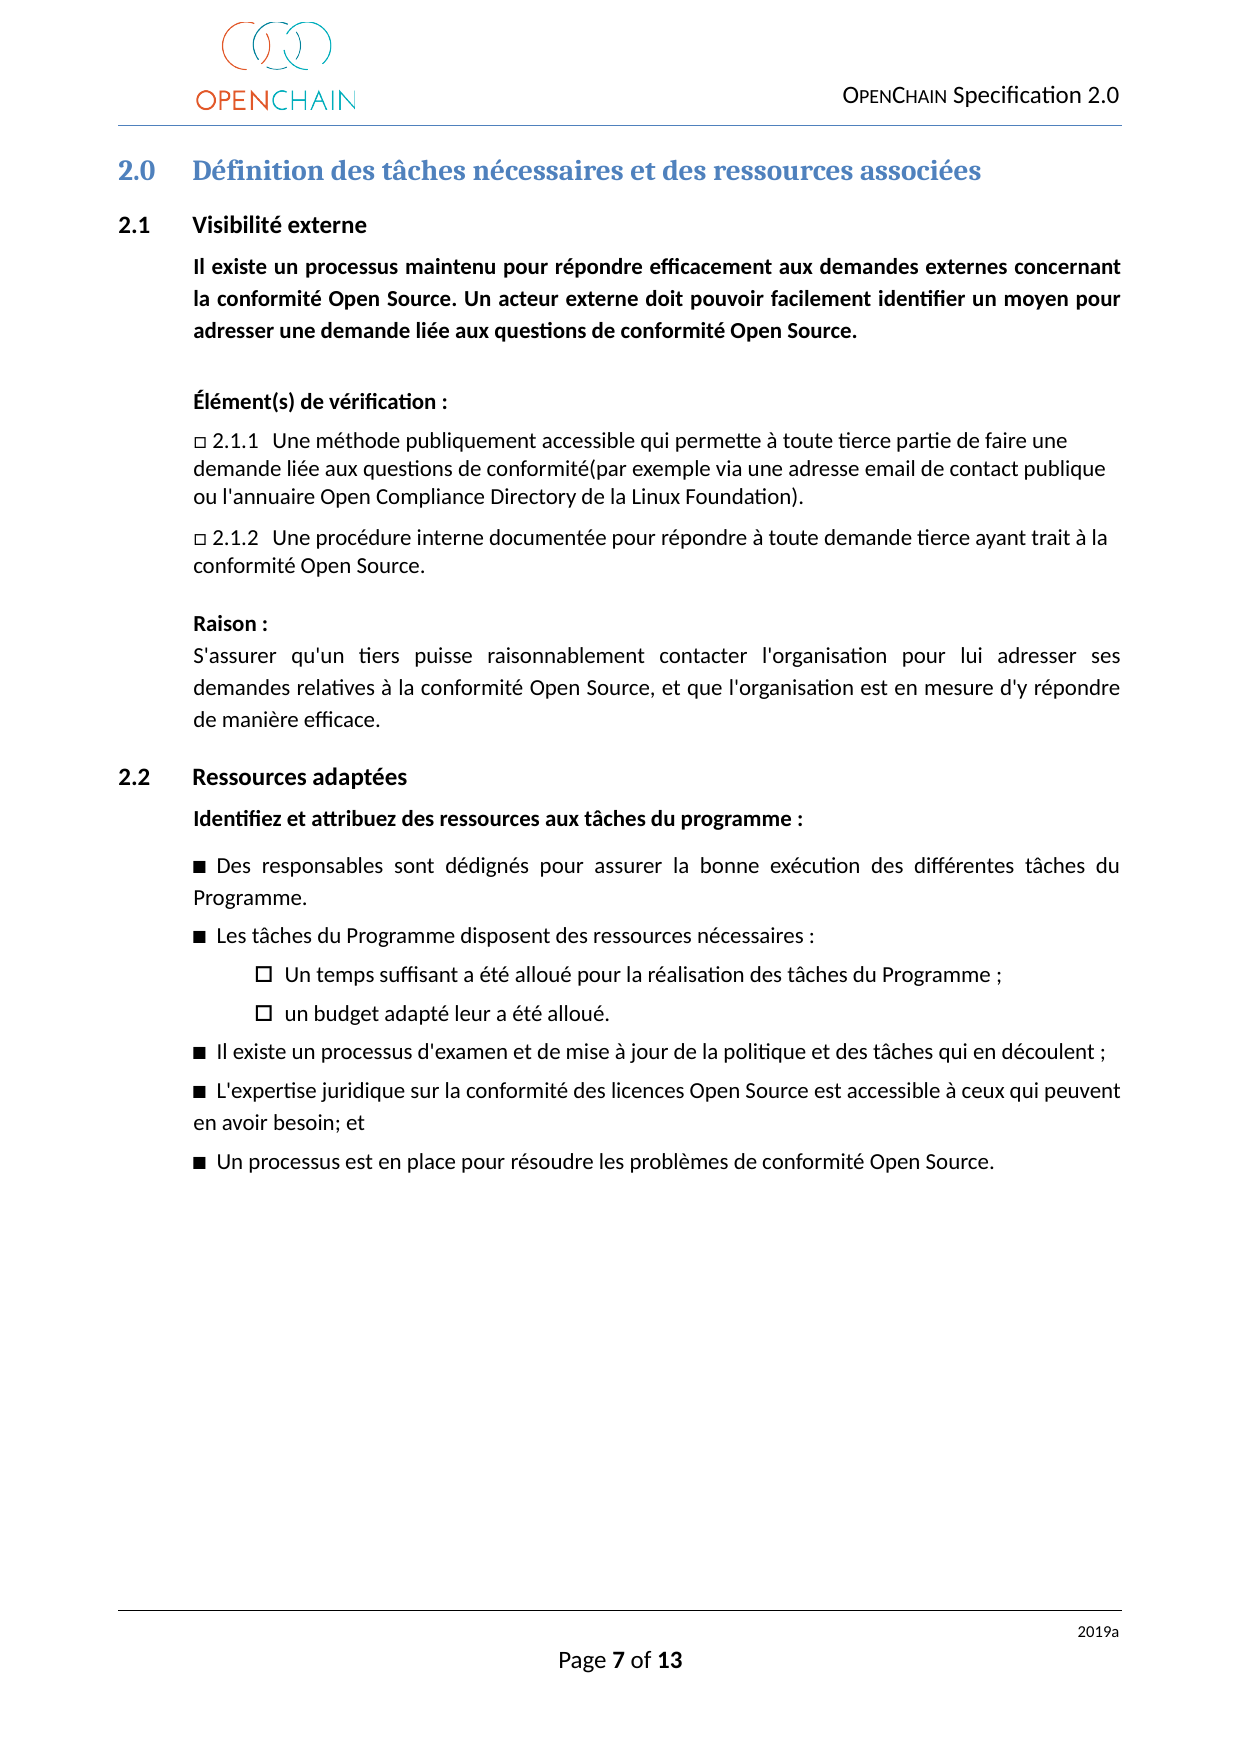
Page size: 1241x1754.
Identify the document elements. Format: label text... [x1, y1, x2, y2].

subtitle Une méthode publiquement accessible qui permette à toute tierce partie de faire une demande liée aux questions de conformité(par exemple via une adresse email de contact publique ou l'annuaire Open Compliance Directory de la Linux Foundation). [193, 426, 1122, 510]
subtitle Ressources adaptées [118, 761, 1122, 792]
list Des responsables sont dédignés pour assurer la bonne exécution des différentes tâches du Programme. [193, 851, 1122, 911]
list Les tâches du Programme disposent des ressources nécessaires : [193, 922, 1122, 949]
picture [196, 22, 355, 111]
title Élément(s) de vérification : [193, 387, 1122, 415]
text S'assurer qu'un tiers puisse raisonnablement contacter l'organisation pour lui adresser ses demandes relatives à la conformité Open Source, et que l'organisation est en mesure d'y répondre de manière efficace. [193, 641, 1122, 733]
title Raison : [193, 609, 1122, 637]
list un budget adapté leur a été alloué. [254, 999, 1122, 1027]
subtitle Une procédure interne documentée pour répondre à toute demande tierce ayant trait à la conformité Open Source. [193, 523, 1122, 579]
list Un processus est en place pour résoudre les problèmes de conformité Open Source. [193, 1147, 1122, 1175]
subtitle Visibilité externe [118, 209, 1122, 240]
text Il existe un processus maintenu pour répondre efficacement aux demandes externes concernant la conformité Open Source. Un acteur externe doit pouvoir facilement identifier un moyen pour adresser une demande liée aux questions de conformité Open Source. [193, 252, 1122, 345]
list Il existe un processus d'examen et de mise à jour de la politique et des tâches qui en découlent ; [193, 1037, 1122, 1066]
text Identifiez et attribuez des ressources aux tâches du programme : [193, 804, 1122, 832]
list L'expertise juridique sur la conformité des licences Open Source est accessible à ceux qui peuvent en avoir besoin; et [193, 1076, 1122, 1136]
list Un temps suffisant a été alloué pour la réalisation des tâches du Programme ; [254, 960, 1122, 988]
subtitle Définition des tâches nécessaires et des ressources associées [118, 154, 1122, 188]
